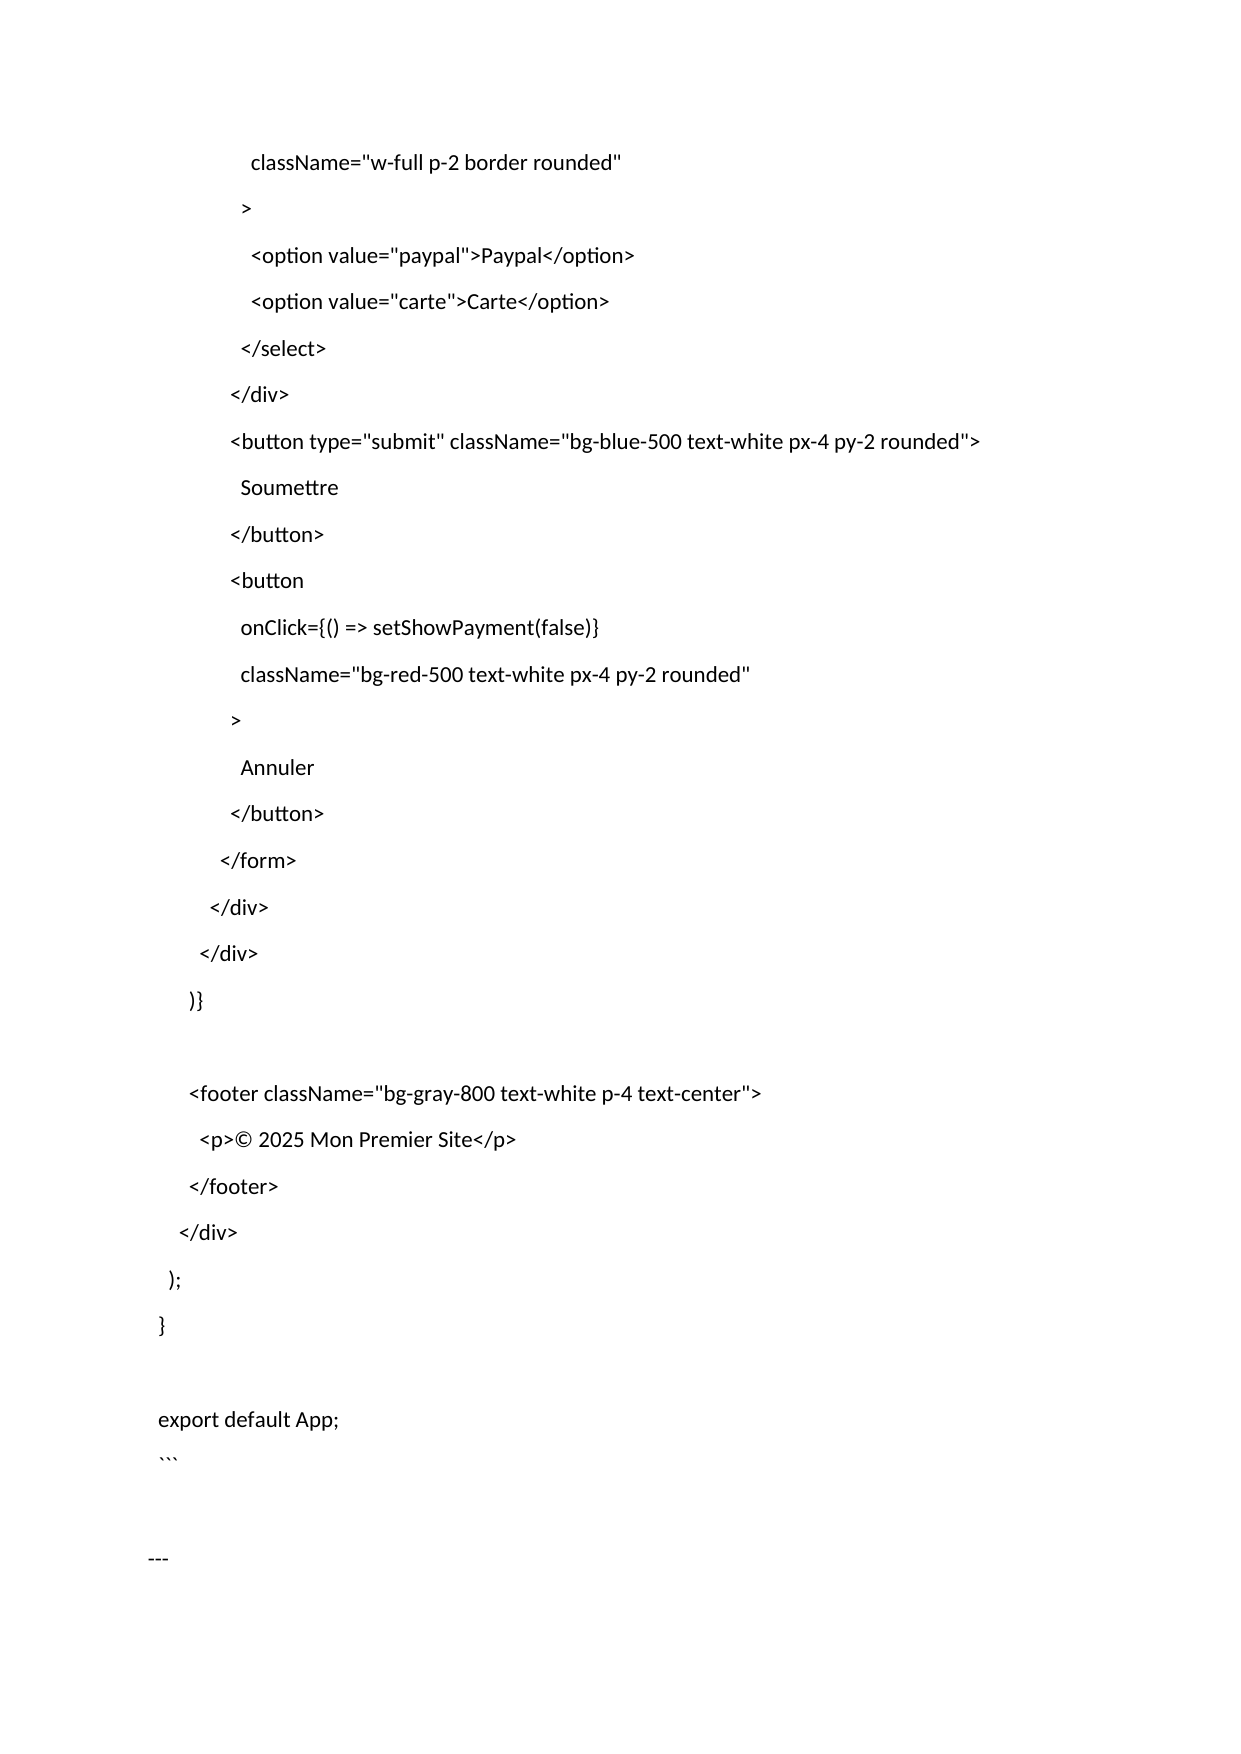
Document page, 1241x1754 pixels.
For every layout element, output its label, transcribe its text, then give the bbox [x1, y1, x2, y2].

text <p>© 2025 Mon Premier Site</p> [148, 1125, 1093, 1153]
text export default App; [148, 1405, 1093, 1433]
text </div> [148, 893, 1093, 921]
text className="w-full p-2 border rounded" [148, 148, 1093, 176]
text </button> [148, 520, 1093, 548]
text --- [148, 1544, 1093, 1572]
text </footer> [148, 1172, 1093, 1200]
text > [148, 706, 1093, 734]
text onClick={() => setShowPayment(false)} [148, 613, 1093, 641]
text </select> [148, 334, 1093, 362]
text <option value="carte">Carte</option> [148, 287, 1093, 315]
text )} [148, 986, 1093, 1014]
text </form> [148, 846, 1093, 874]
text Annuler [148, 753, 1093, 781]
text } [148, 1312, 1093, 1340]
text <button [148, 567, 1093, 595]
text className="bg-red-500 text-white px-4 py-2 rounded" [148, 660, 1093, 688]
text <button type="submit" className="bg-blue-500 text-white px-4 py-2 rounded"> [148, 427, 1093, 455]
text <option value="paypal">Paypal</option> [148, 241, 1093, 269]
text </div> [148, 380, 1093, 408]
text </div> [148, 1218, 1093, 1247]
text </button> [148, 799, 1093, 827]
text <footer className="bg-gray-800 text-white p-4 text-center"> [148, 1079, 1093, 1107]
text ); [148, 1265, 1093, 1293]
text </div> [148, 939, 1093, 967]
text Soumettre [148, 473, 1093, 502]
text > [148, 194, 1093, 222]
text ``` [148, 1451, 1093, 1479]
